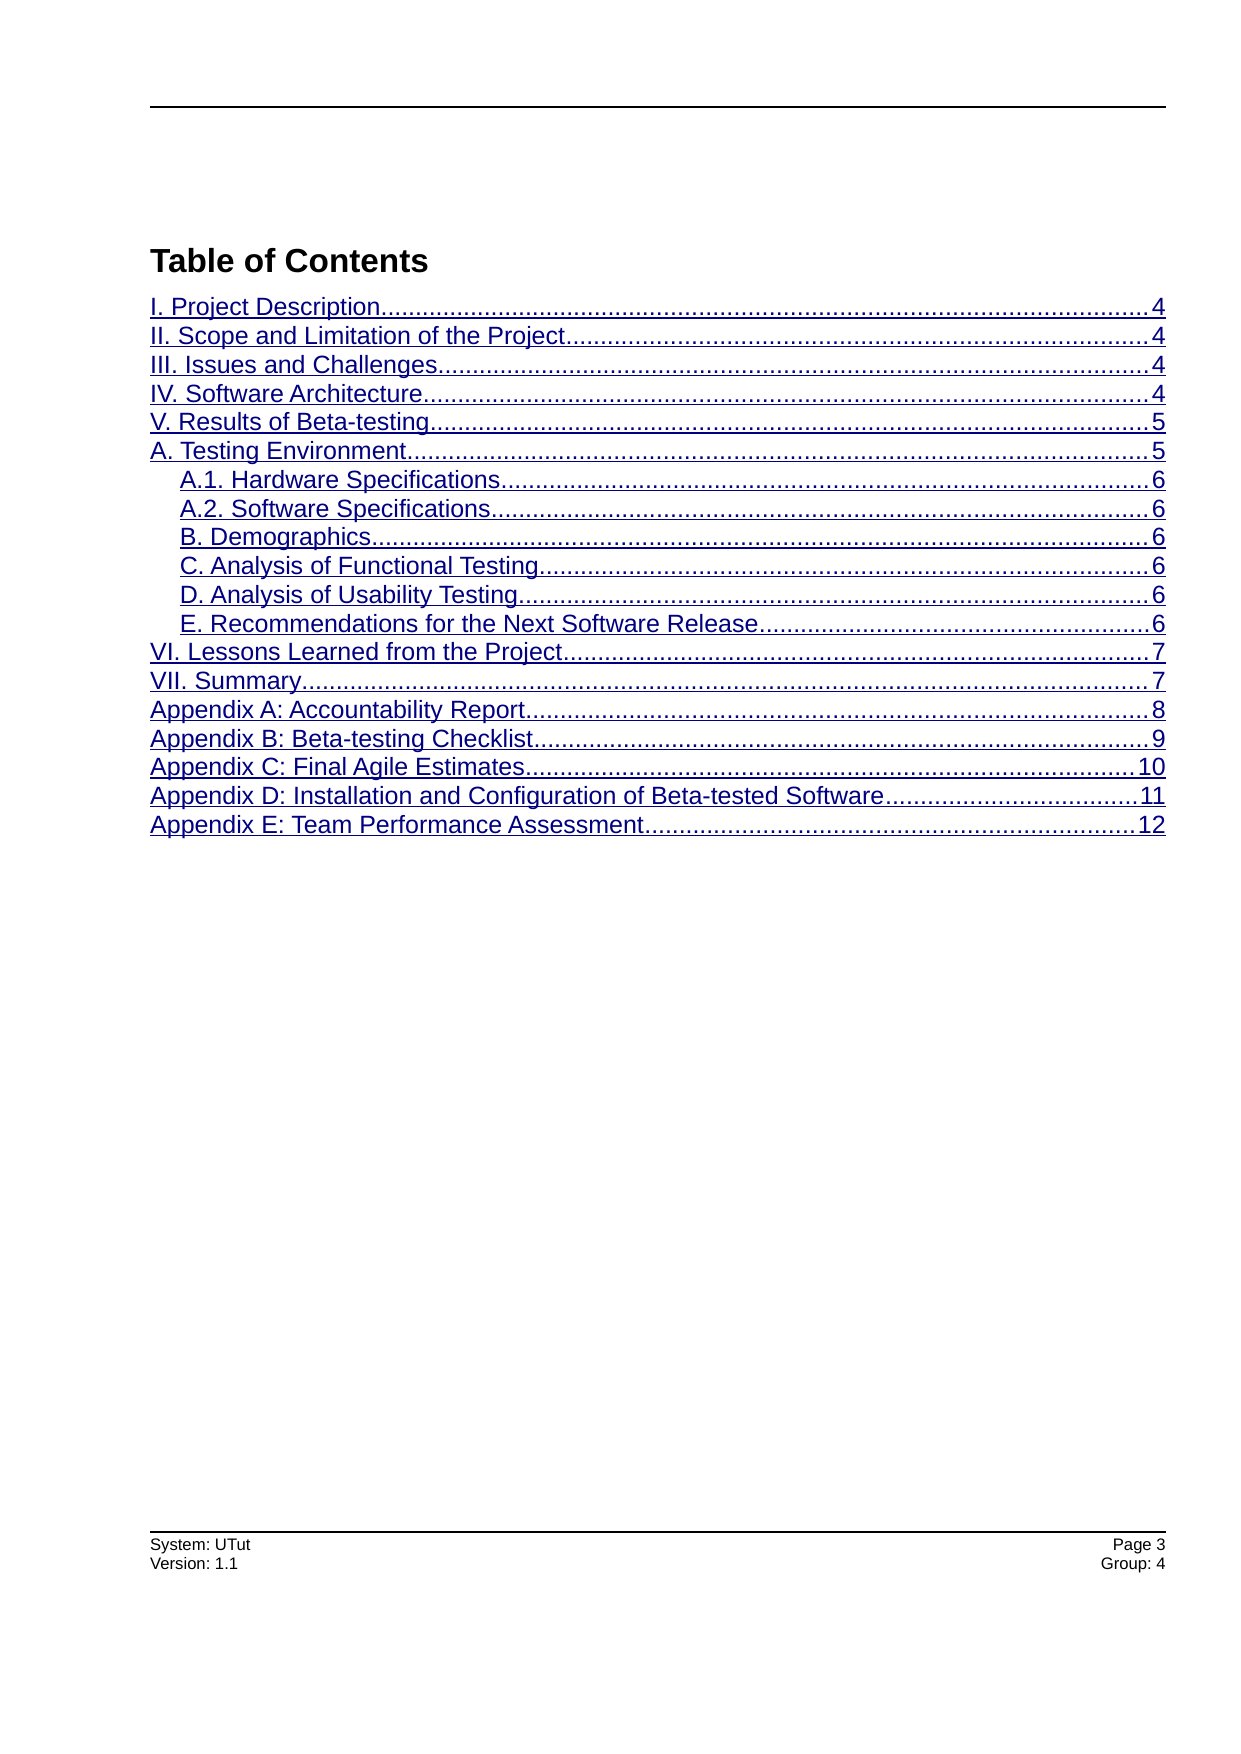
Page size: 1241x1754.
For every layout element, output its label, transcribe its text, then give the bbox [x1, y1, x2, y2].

text A.1. Hardware Specifications 6 [179, 465, 1166, 490]
text C. Analysis of Functional Testing 6 [179, 551, 1166, 576]
text V. Results of Beta-testing 5 [150, 407, 1166, 432]
text E. Recommendations for the Next Software Release 6 [179, 609, 1166, 634]
text A. Testing Environment 5 [150, 436, 1166, 461]
text IV. Software Architecture 4 [150, 379, 1166, 404]
text D. Analysis of Usability Testing 6 [179, 580, 1166, 605]
text Appendix D: Installation and Configuration of Beta-tested Software 11 [150, 781, 1166, 806]
text Appendix A: Accountability Report 8 [150, 695, 1166, 720]
text Appendix E: Team Performance Assessment 12 [150, 810, 1166, 835]
text B. Demographics 6 [179, 522, 1166, 547]
text A.2. Software Specifications 6 [179, 494, 1166, 519]
text Appendix C: Final Agile Estimates 10 [150, 752, 1166, 777]
text II. Scope and Limitation of the Project 4 [150, 321, 1166, 346]
subtitle Table of Contents [150, 241, 1166, 280]
text VII. Summary 7 [150, 666, 1166, 691]
text Appendix B: Beta-testing Checklist 9 [150, 724, 1166, 749]
text III. Issues and Challenges 4 [150, 350, 1166, 375]
text VI. Lessons Learned from the Project 7 [150, 637, 1166, 662]
text I. Project Description 4 [150, 292, 1166, 317]
